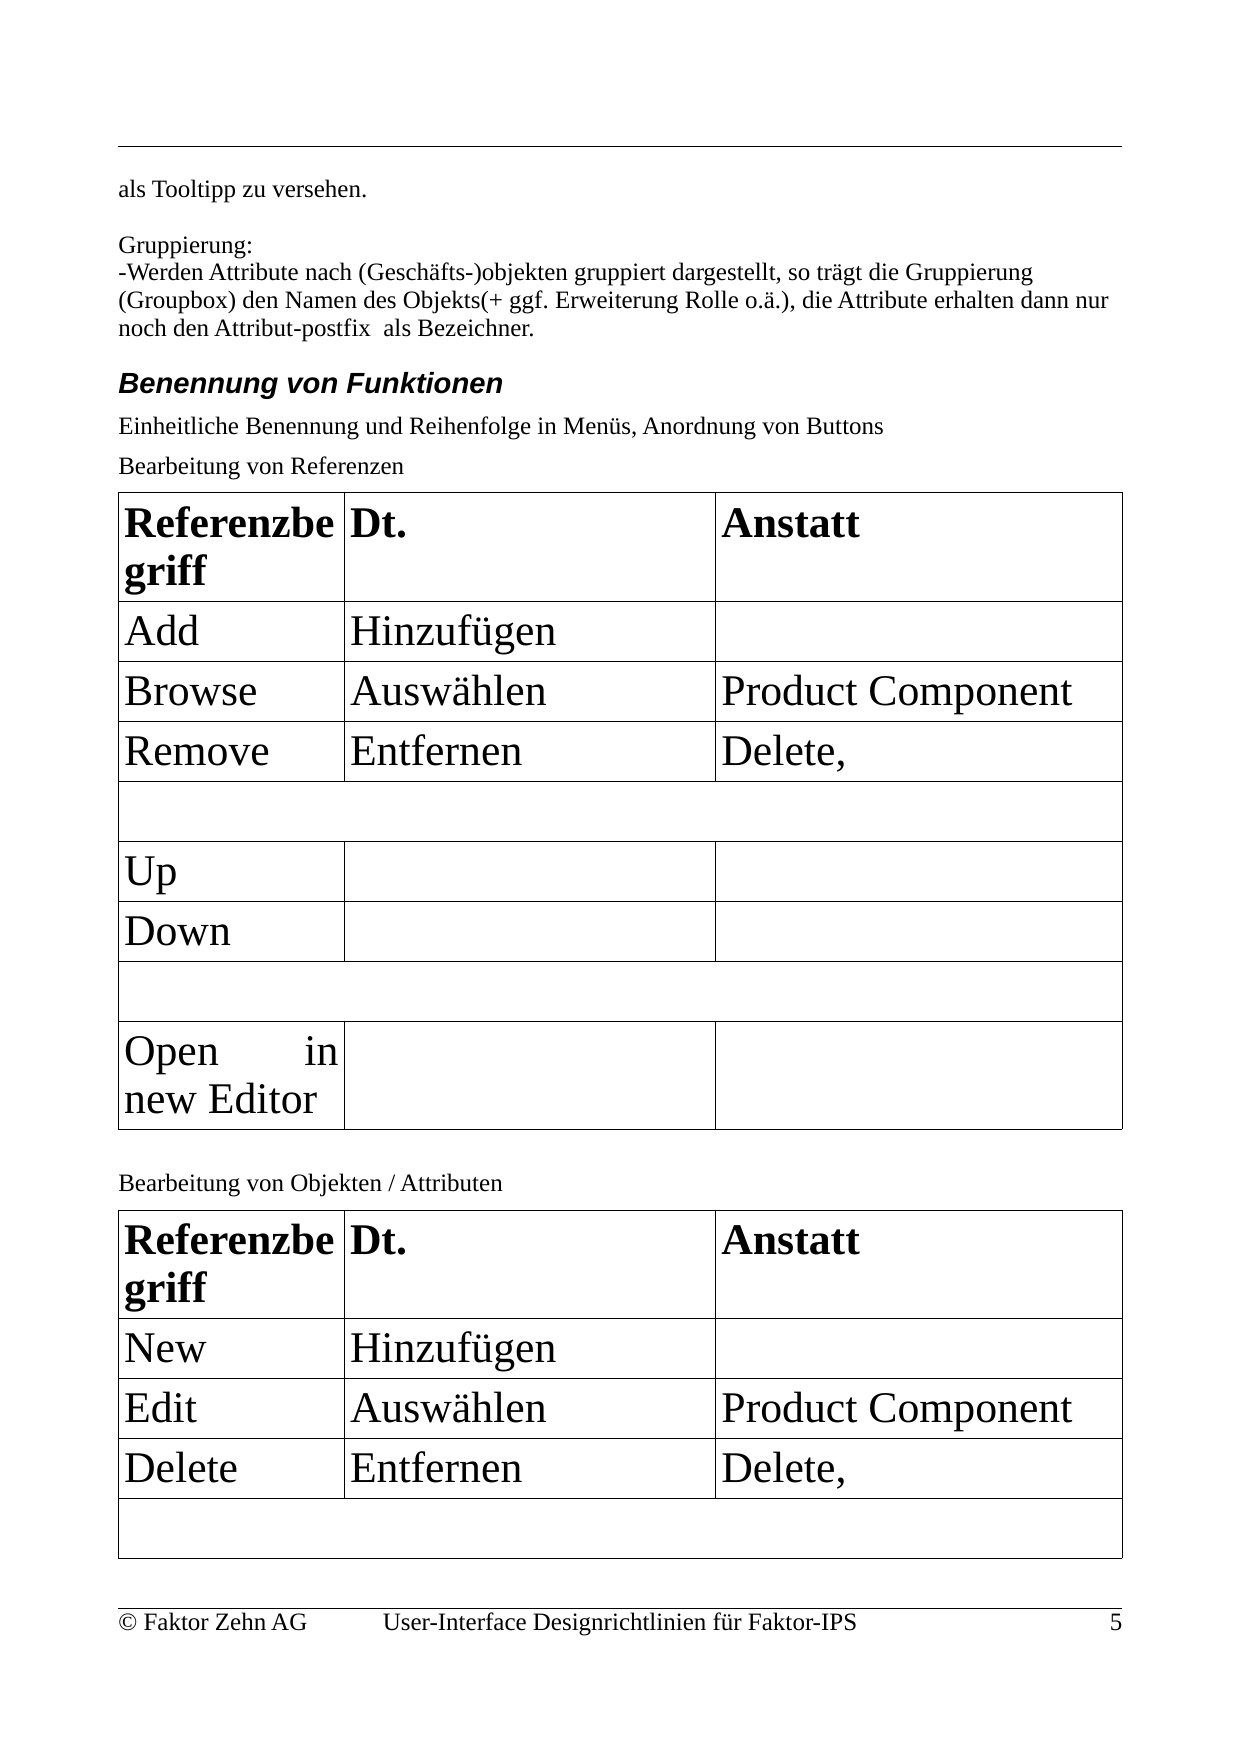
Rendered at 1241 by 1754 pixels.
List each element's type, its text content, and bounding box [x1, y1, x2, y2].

table_cell New [119, 1319, 344, 1378]
text als Tooltipp zu versehen. [118, 175, 1122, 203]
table_cell Entfernen [345, 1439, 715, 1498]
table_header Referenzbegriff [119, 1211, 344, 1318]
text Einheitliche Benennung und Reihenfolge in Menüs, Anordnung von Buttons [118, 412, 1122, 439]
table_cell Remove [119, 722, 344, 781]
table_cell Edit [119, 1379, 344, 1438]
table_cell [716, 602, 1122, 661]
table_cell Browse [119, 662, 344, 721]
table_cell Product Component [716, 662, 1122, 721]
text Gruppierung: [118, 231, 1122, 258]
table_cell Delete, [716, 1439, 1122, 1498]
table_header Dt. [345, 493, 715, 601]
subtitle Benennung von Funktionen [118, 367, 1122, 399]
table_cell Hinzufügen [345, 1319, 715, 1378]
text Bearbeitung von Objekten / Attributen [118, 1169, 1122, 1197]
text -Werden Attribute nach (Geschäfts-)objekten gruppiert dargestellt, so trägt die Gruppierung (Groupbox) den Namen des Objekts(+ ggf. Erweiterung Rolle o.ä.), die Attribute erhalten dann nur noch den Attribut-postfix als Bezeichner. [118, 258, 1122, 342]
table_cell Delete, [716, 722, 1122, 781]
table_cell [119, 782, 1122, 841]
table_cell Hinzufügen [345, 602, 715, 661]
table_cell [345, 902, 715, 961]
table_cell Delete [119, 1439, 344, 1498]
table_cell Add [119, 602, 344, 661]
table_cell [345, 842, 715, 901]
table_cell [716, 1022, 1122, 1129]
table_cell [119, 1499, 1122, 1558]
table_cell Open in new Editor [119, 1022, 344, 1129]
table_cell [119, 962, 1122, 1021]
table_header Anstatt [716, 1211, 1122, 1318]
table_cell Down [119, 902, 344, 961]
table_cell [716, 1319, 1122, 1378]
table_cell Auswählen [345, 662, 715, 721]
table_cell [345, 1022, 715, 1129]
table_header Referenzbegriff [119, 493, 344, 601]
table_cell Up [119, 842, 344, 901]
table_cell Product Component [716, 1379, 1122, 1438]
table_cell Auswählen [345, 1379, 715, 1438]
text Bearbeitung von Referenzen [118, 452, 1122, 480]
table_header Dt. [345, 1211, 715, 1318]
table_header Anstatt [716, 493, 1122, 601]
table_cell Entfernen [345, 722, 715, 781]
table_cell [716, 842, 1122, 901]
table_cell [716, 902, 1122, 961]
